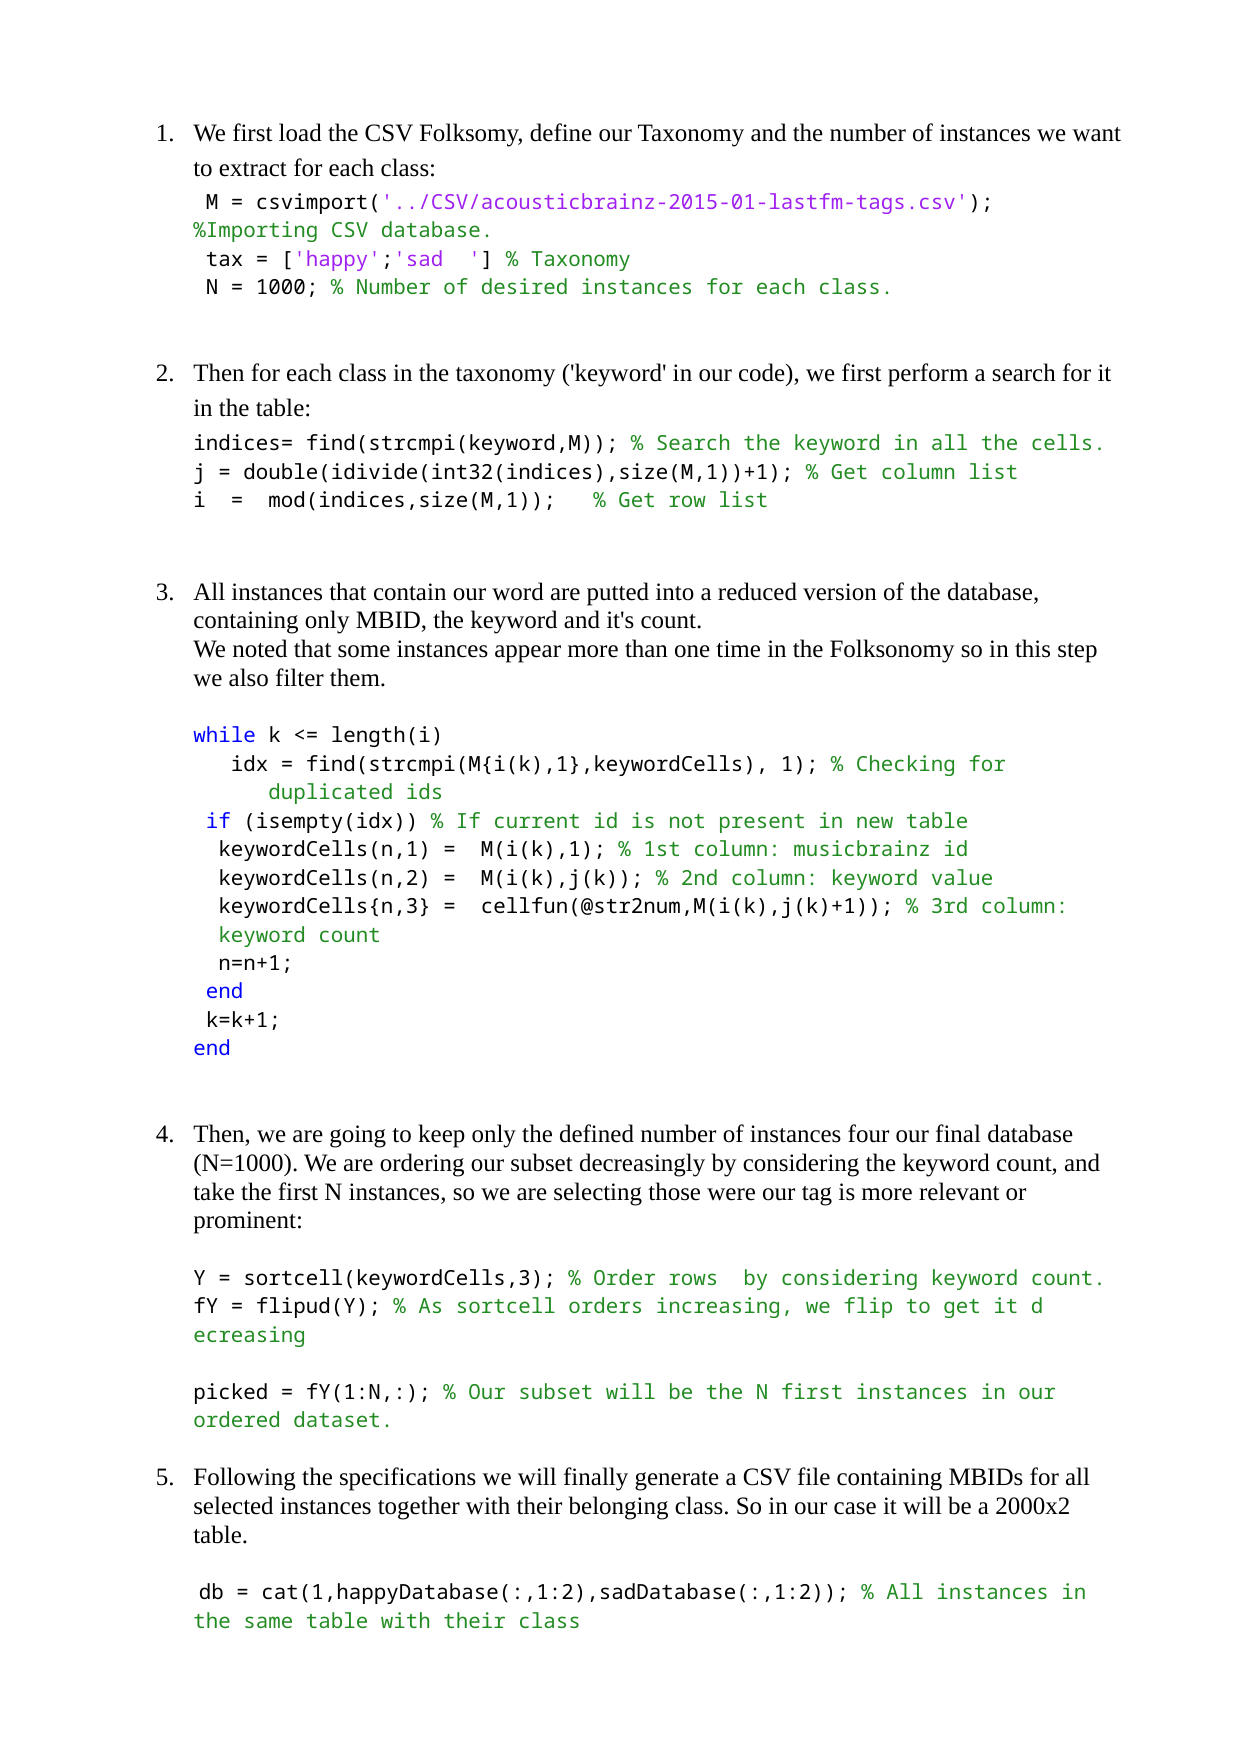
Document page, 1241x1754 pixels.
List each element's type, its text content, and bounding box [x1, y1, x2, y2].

text if (isempty(idx)) % If current id is not present in new table [118, 806, 1122, 834]
text keywordCells(n,2) = M(i(k),j(k)); % 2nd column: keyword value [118, 863, 1122, 891]
text n=n+1; [118, 948, 1122, 977]
list N = 1000; % Number of desired instances for each class. [156, 272, 1122, 301]
text end [118, 1033, 1122, 1062]
list Following the specifications we will finally generate a CSV file containing MBIDs for all selected instances together with their belonging class. So in our case it will be a 2000x2 table. [156, 1462, 1122, 1549]
text while k <= length(i) [118, 721, 1122, 749]
text i = mod(indices,size(M,1)); % Get row list [118, 485, 1122, 514]
text j = double(idivide(int32(indices),size(M,1))+1); % Get column list [118, 457, 1122, 485]
list Then for each class in the taxonomy ('keyword' in our code), we first perform a search for it in the table: [156, 358, 1122, 422]
text fY = flipud(Y); % As sortcell orders increasing, we flip to get it d ecreasing [118, 1292, 1122, 1348]
text indices= find(strcmpi(keyword,M)); % Search the keyword in all the cells. [118, 427, 1122, 457]
list M = csvimport('../CSV/acousticbrainz-2015-01-lastfm-tags.csv'); %Importing CSV database. [156, 187, 1122, 244]
list We noted that some instances appear more than one time in the Folksonomy so in this step we also filter them. [156, 634, 1122, 692]
text picked = fY(1:N,:); % Our subset will be the N first instances in our ordered dataset. [118, 1377, 1122, 1434]
text idx = find(strcmpi(M{i(k),1},keywordCells), 1); % Checking for duplicated ids [118, 749, 1122, 806]
text db = cat(1,happyDatabase(:,1:2),sadDatabase(:,1:2)); % All instances in the same table with their class [118, 1577, 1122, 1634]
text Y = sortcell(keywordCells,3); % Order rows by considering keyword count. [118, 1263, 1122, 1292]
list Then, we are going to keep only the defined number of instances four our final database (N=1000). We are ordering our subset decreasingly by considering the keyword count, and take the first N instances, so we are selecting those were our tag is more relevant or prominent: [156, 1119, 1122, 1234]
list We first load the CSV Folksomy, define our Taxonomy and the number of instances we want to extract for each class: [156, 118, 1122, 181]
text keywordCells(n,1) = M(i(k),1); % 1st column: musicbrainz id [118, 834, 1122, 863]
list tax = ['happy';'sad '] % Taxonomy [156, 244, 1122, 272]
text k=k+1; [118, 1005, 1122, 1033]
text keywordCells{n,3} = cellfun(@str2num,M(i(k),j(k)+1)); % 3rd column: keyword count [118, 891, 1122, 948]
list All instances that contain our word are putted into a reduced version of the database, containing only MBID, the keyword and it's count. [156, 577, 1122, 634]
text end [118, 977, 1122, 1005]
